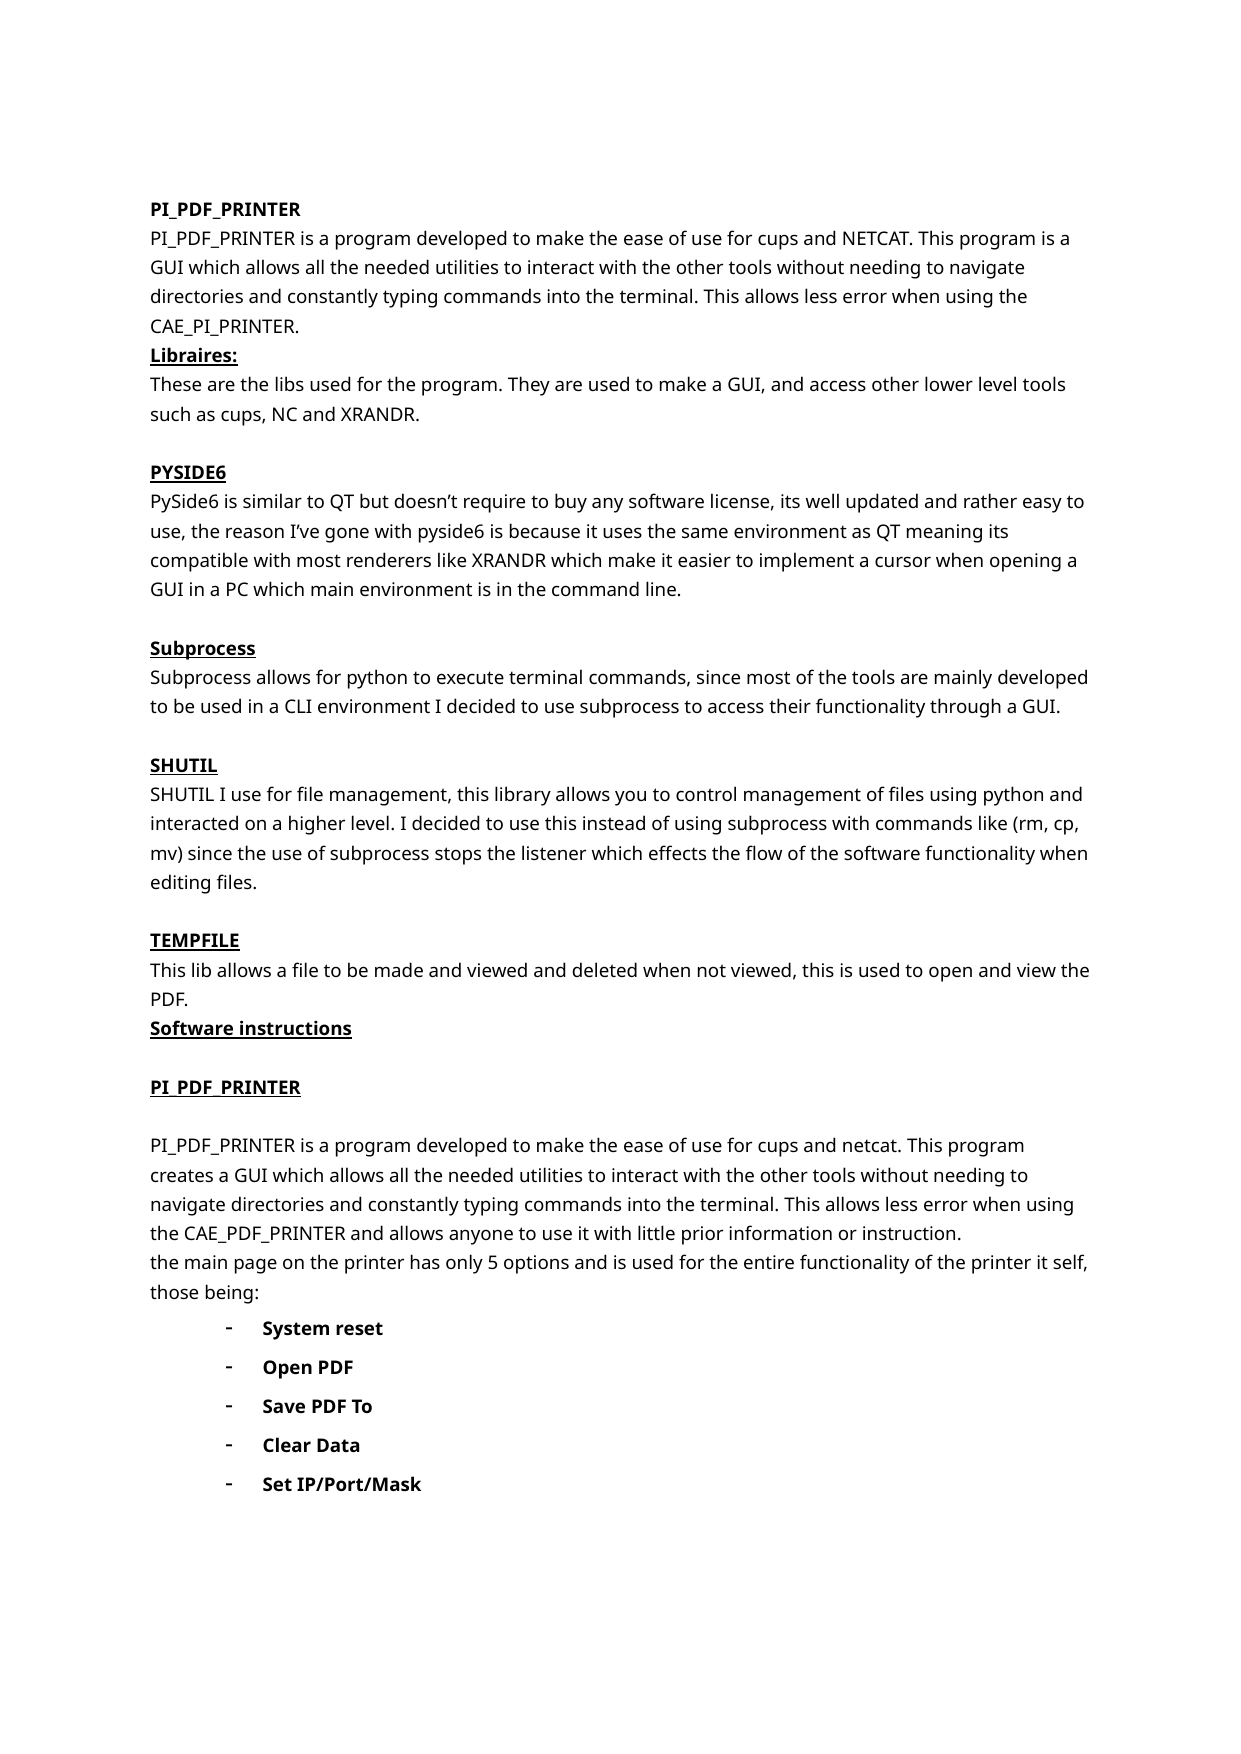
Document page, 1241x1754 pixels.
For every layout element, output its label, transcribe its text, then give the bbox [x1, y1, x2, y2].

text PYSIDE6 [150, 459, 1090, 485]
text PI_PDF_PRINTER is a program developed to make the ease of use for cups and netcat. This program creates a GUI which allows all the needed utilities to interact with the other tools without needing to navigate directories and constantly typing commands into the terminal. This allows less error when using the CAE_PDF_PRINTER and allows anyone to use it with little prior information or instruction. [150, 1133, 1090, 1246]
text the main page on the printer has only 5 options and is used for the entire functionality of the printer it self, those being: [150, 1250, 1090, 1304]
list Save PDF To [225, 1387, 1090, 1421]
list Clear Data [225, 1426, 1090, 1460]
text SHUTIL I use for file management, this library allows you to control management of files using python and interacted on a higher level. I decided to use this instead of using subprocess with commands like (rm, cp, mv) since the use of subprocess stops the listener which effects the flow of the software functionality when editing files. [150, 781, 1090, 895]
text Software instructions [150, 1016, 1090, 1041]
text SHUTIL [150, 752, 1090, 778]
text PI_PDF_PRINTER [150, 1074, 1090, 1099]
text PySide6 is similar to QT but doesn’t require to buy any software license, its well updated and rather easy to use, the reason I’ve gone with pyside6 is because it uses the same environment as QT meaning its compatible with most renderers like XRANDR which make it easier to implement a cursor when opening a GUI in a PC which main environment is in the command line. [150, 489, 1090, 602]
list Open PDF [225, 1347, 1090, 1381]
text Subprocess allows for python to execute terminal commands, since most of the tools are mainly developed to be used in a CLI environment I decided to use subprocess to access their functionality through a GUI. [150, 664, 1090, 719]
text TEMPFILE [150, 928, 1090, 953]
text Libraires: [150, 342, 1090, 368]
list Set IP/Port/Mask [225, 1465, 1090, 1499]
text PI_PDF_PRINTER is a program developed to make the ease of use for cups and NETCAT. This program is a GUI which allows all the needed utilities to interact with the other tools without needing to navigate directories and constantly typing commands into the terminal. This allows less error when using the CAE_PI_PRINTER. [150, 225, 1090, 338]
text PI_PDF_PRINTER [150, 196, 1090, 221]
text This lib allows a file to be made and viewed and deleted when not viewed, this is used to open and view the PDF. [150, 957, 1090, 1012]
text These are the libs used for the program. They are used to make a GUI, and access other lower level tools such as cups, NC and XRANDR. [150, 372, 1090, 426]
text Subprocess [150, 635, 1090, 661]
list System reset [225, 1308, 1090, 1342]
